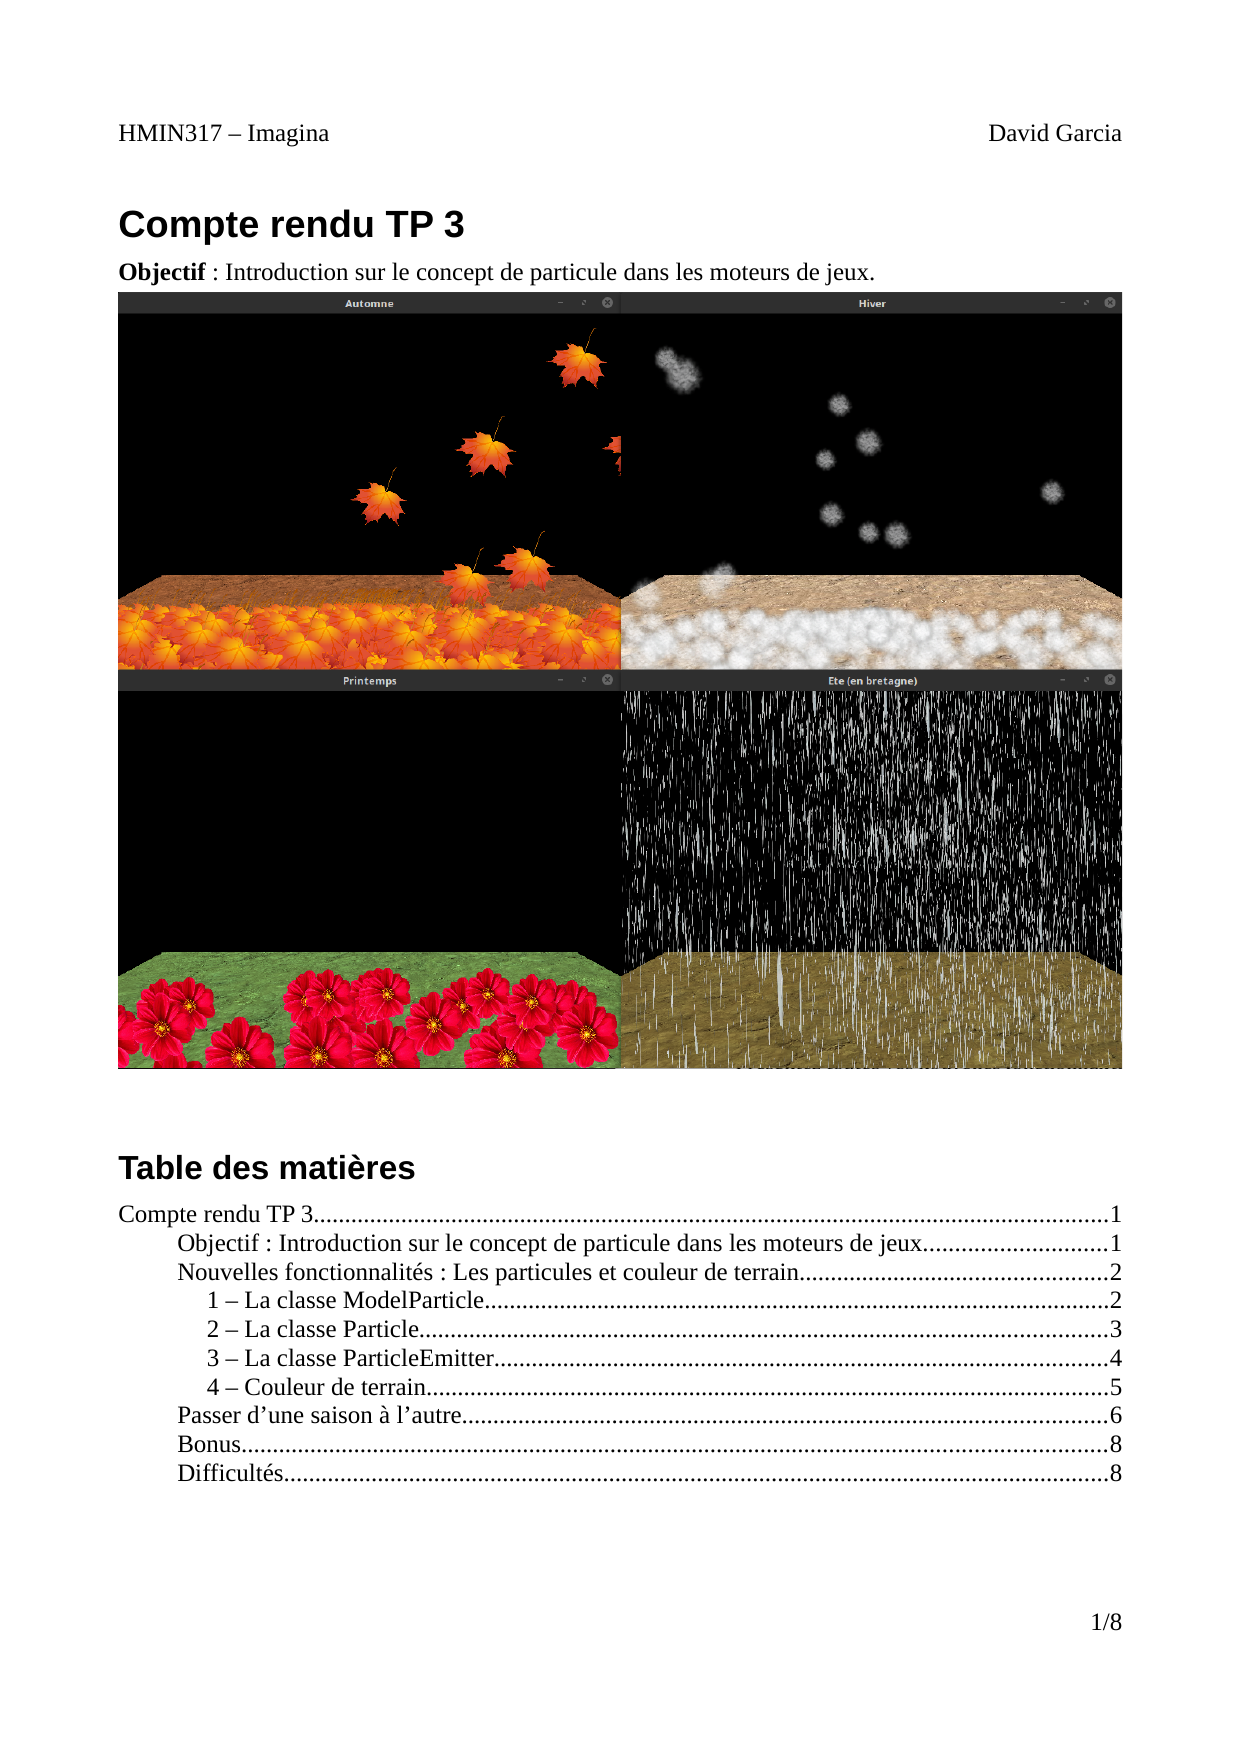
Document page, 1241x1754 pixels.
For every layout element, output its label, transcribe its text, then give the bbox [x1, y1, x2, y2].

subtitle Objectif : Introduction sur le concept de particule dans les moteurs de jeux. [118, 257, 1122, 286]
text 4 – Couleur de terrain 5 [207, 1372, 1122, 1400]
text Objectif : Introduction sur le concept de particule dans les moteurs de jeux. 1 [177, 1228, 1122, 1257]
subtitle Table des matières [118, 1148, 1122, 1187]
text Passer d’une saison à l’autre 6 [177, 1400, 1122, 1429]
text 3 – La classe ParticleEmitter 4 [207, 1343, 1122, 1372]
text Compte rendu TP 3 1 [118, 1199, 1122, 1228]
text Bonus 8 [177, 1429, 1122, 1458]
text Difficultés 8 [177, 1458, 1122, 1487]
text 2 – La classe Particle 3 [207, 1314, 1122, 1343]
text 1 – La classe ModelParticle 2 [207, 1285, 1122, 1314]
subtitle Compte rendu TP 3 [118, 201, 1122, 245]
text Nouvelles fonctionnalités : Les particules et couleur de terrain 2 [177, 1257, 1122, 1285]
picture [118, 292, 1123, 1069]
